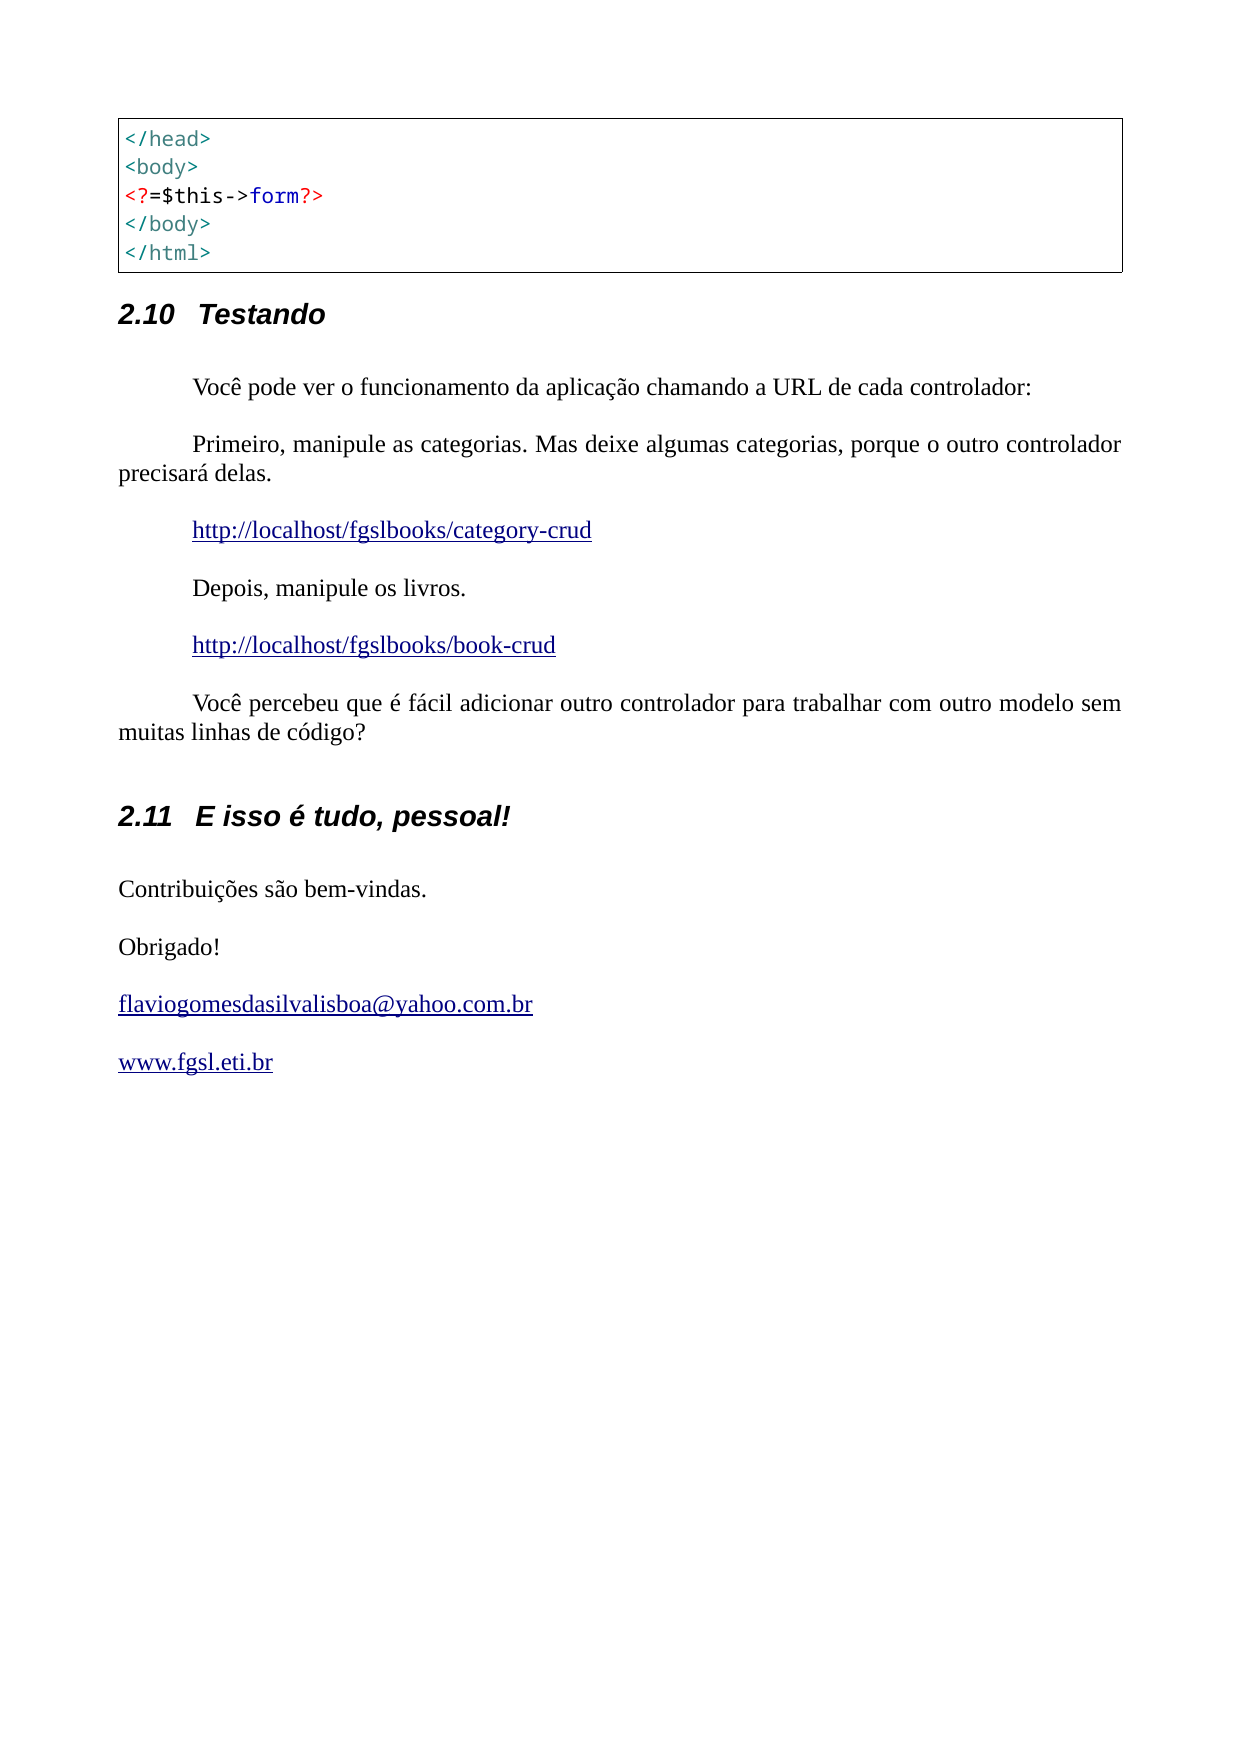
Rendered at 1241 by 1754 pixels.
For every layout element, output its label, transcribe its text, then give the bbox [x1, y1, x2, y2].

text www.fgsl.eti.br [118, 1047, 1122, 1075]
text Primeiro, manipule as categorias. Mas deixe algumas categorias, porque o outro controlador precisará delas. [118, 429, 1122, 487]
text http://localhost/fgslbooks/category-crud [118, 516, 1122, 544]
text Contribuições são bem-vindas. [118, 874, 1122, 903]
text Depois, manipule os livros. [118, 573, 1122, 602]
text http://localhost/fgslbooks/book-crud [118, 631, 1122, 659]
table_header </head> <body> <?=$this->form?> </body> </html> [119, 119, 1122, 272]
subtitle Testando [118, 297, 1122, 331]
text flaviogomesdasilvalisboa@yahoo.com.br [118, 989, 1122, 1018]
text Obrigado! [118, 932, 1122, 960]
subtitle E isso é tudo, pessoal! [118, 799, 1122, 833]
text Você pode ver o funcionamento da aplicação chamando a URL de cada controlador: [118, 372, 1122, 401]
text Você percebeu que é fácil adicionar outro controlador para trabalhar com outro modelo sem muitas linhas de código? [118, 688, 1122, 746]
